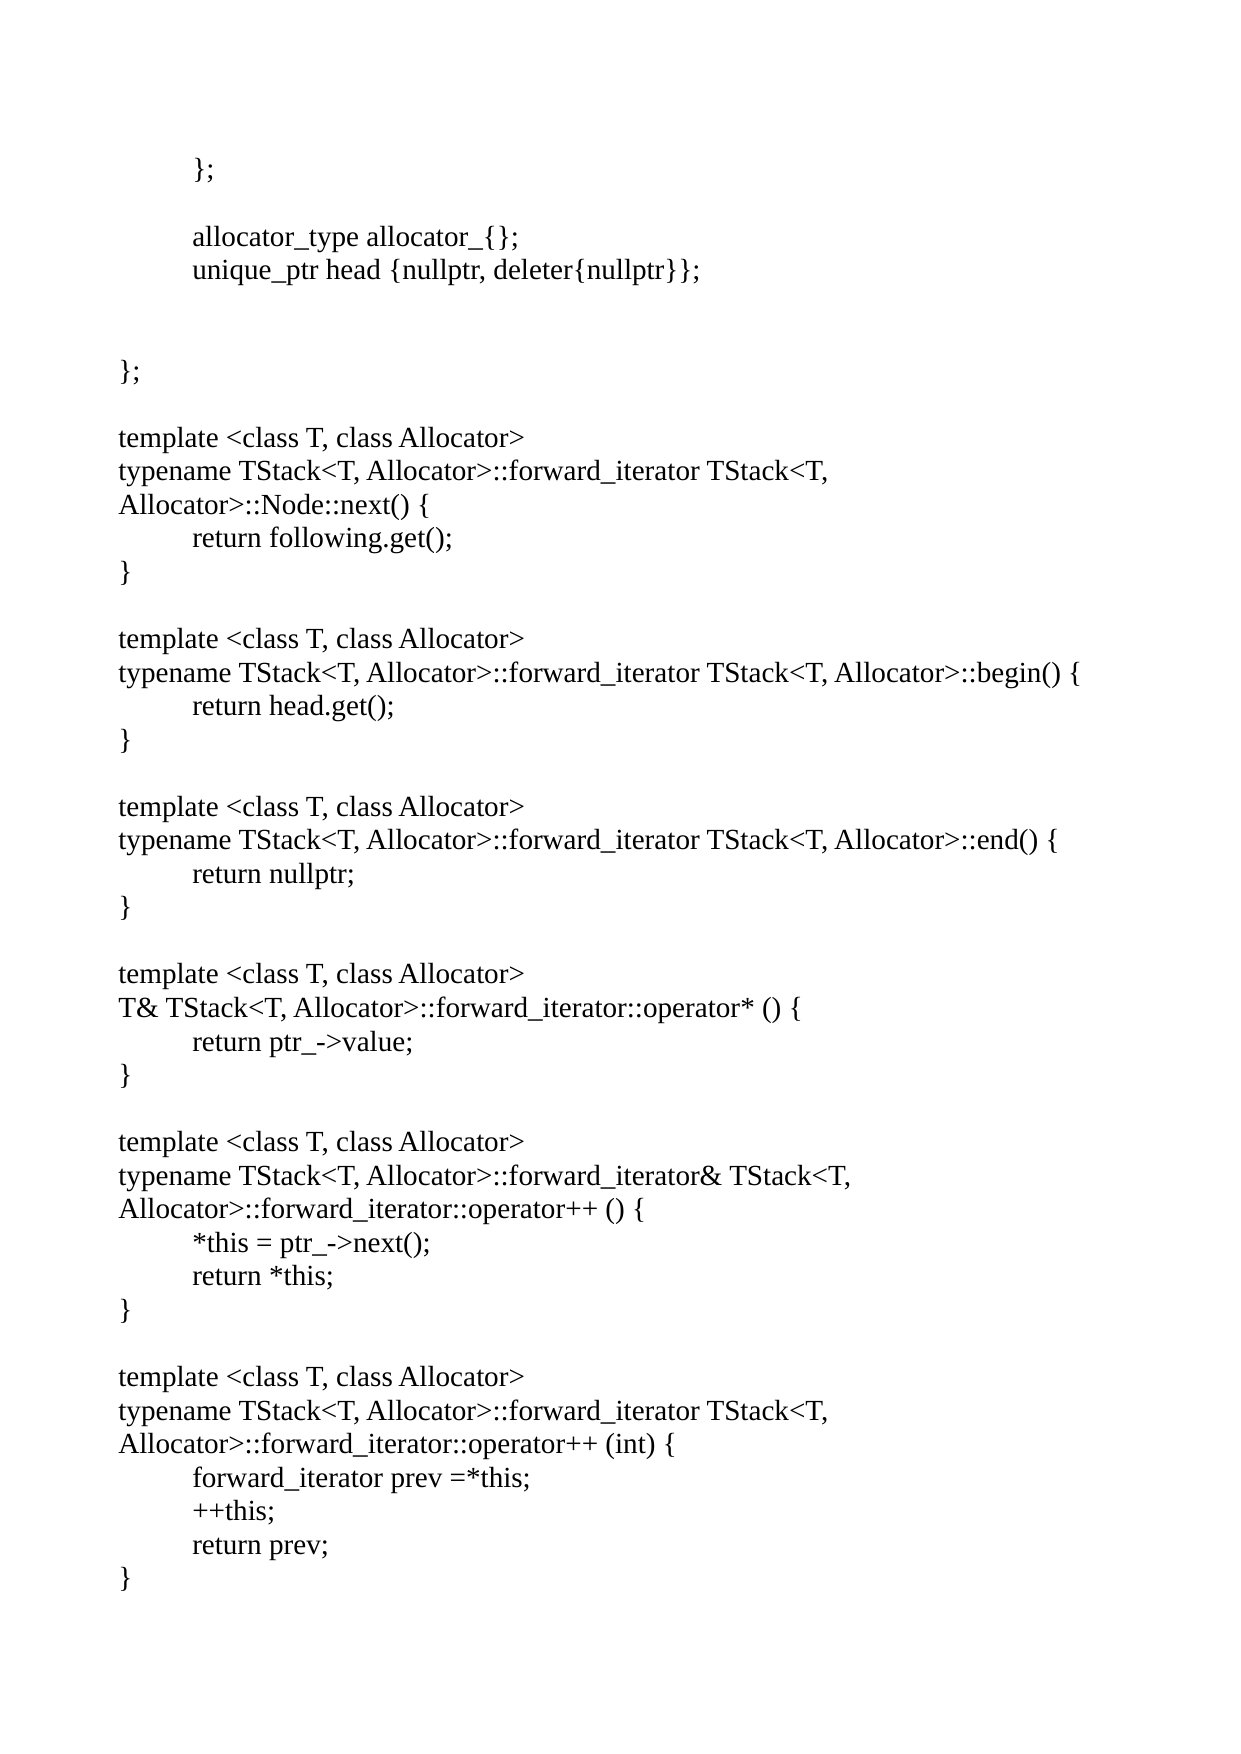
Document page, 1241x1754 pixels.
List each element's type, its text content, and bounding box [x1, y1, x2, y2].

text template <class T, class Allocator> [118, 621, 1122, 655]
text forward_iterator prev =*this; [118, 1460, 1122, 1493]
text } [118, 889, 1122, 923]
text template <class T, class Allocator> [118, 1124, 1122, 1158]
text } [118, 554, 1122, 588]
text typename TStack<T, Allocator>::forward_iterator TStack<T, Allocator>::end() { [118, 822, 1122, 856]
text template <class T, class Allocator> [118, 420, 1122, 453]
text }; [118, 152, 1122, 185]
text return prev; [118, 1527, 1122, 1560]
text typename TStack<T, Allocator>::forward_iterator& TStack<T, Allocator>::forward_iterator::operator++ () { [118, 1158, 1122, 1225]
text return ptr_->value; [118, 1024, 1122, 1057]
text return head.get(); [118, 688, 1122, 722]
text return *this; [118, 1258, 1122, 1292]
text typename TStack<T, Allocator>::forward_iterator TStack<T, Allocator>::forward_iterator::operator++ (int) { [118, 1393, 1122, 1460]
text template <class T, class Allocator> [118, 1359, 1122, 1393]
text } [118, 1560, 1122, 1594]
text allocator_type allocator_{}; [118, 219, 1122, 252]
text } [118, 1057, 1122, 1091]
text return following.get(); [118, 521, 1122, 554]
text *this = ptr_->next(); [118, 1225, 1122, 1258]
text typename TStack<T, Allocator>::forward_iterator TStack<T, Allocator>::begin() { [118, 655, 1122, 688]
text typename TStack<T, Allocator>::forward_iterator TStack<T, Allocator>::Node::next() { [118, 453, 1122, 521]
text return nullptr; [118, 856, 1122, 889]
text T& TStack<T, Allocator>::forward_iterator::operator* () { [118, 990, 1122, 1024]
text template <class T, class Allocator> [118, 789, 1122, 822]
text ++this; [118, 1493, 1122, 1527]
text template <class T, class Allocator> [118, 957, 1122, 990]
text unique_ptr head {nullptr, deleter{nullptr}}; [118, 252, 1122, 286]
text } [118, 722, 1122, 755]
text }; [118, 353, 1122, 386]
text } [118, 1292, 1122, 1326]
